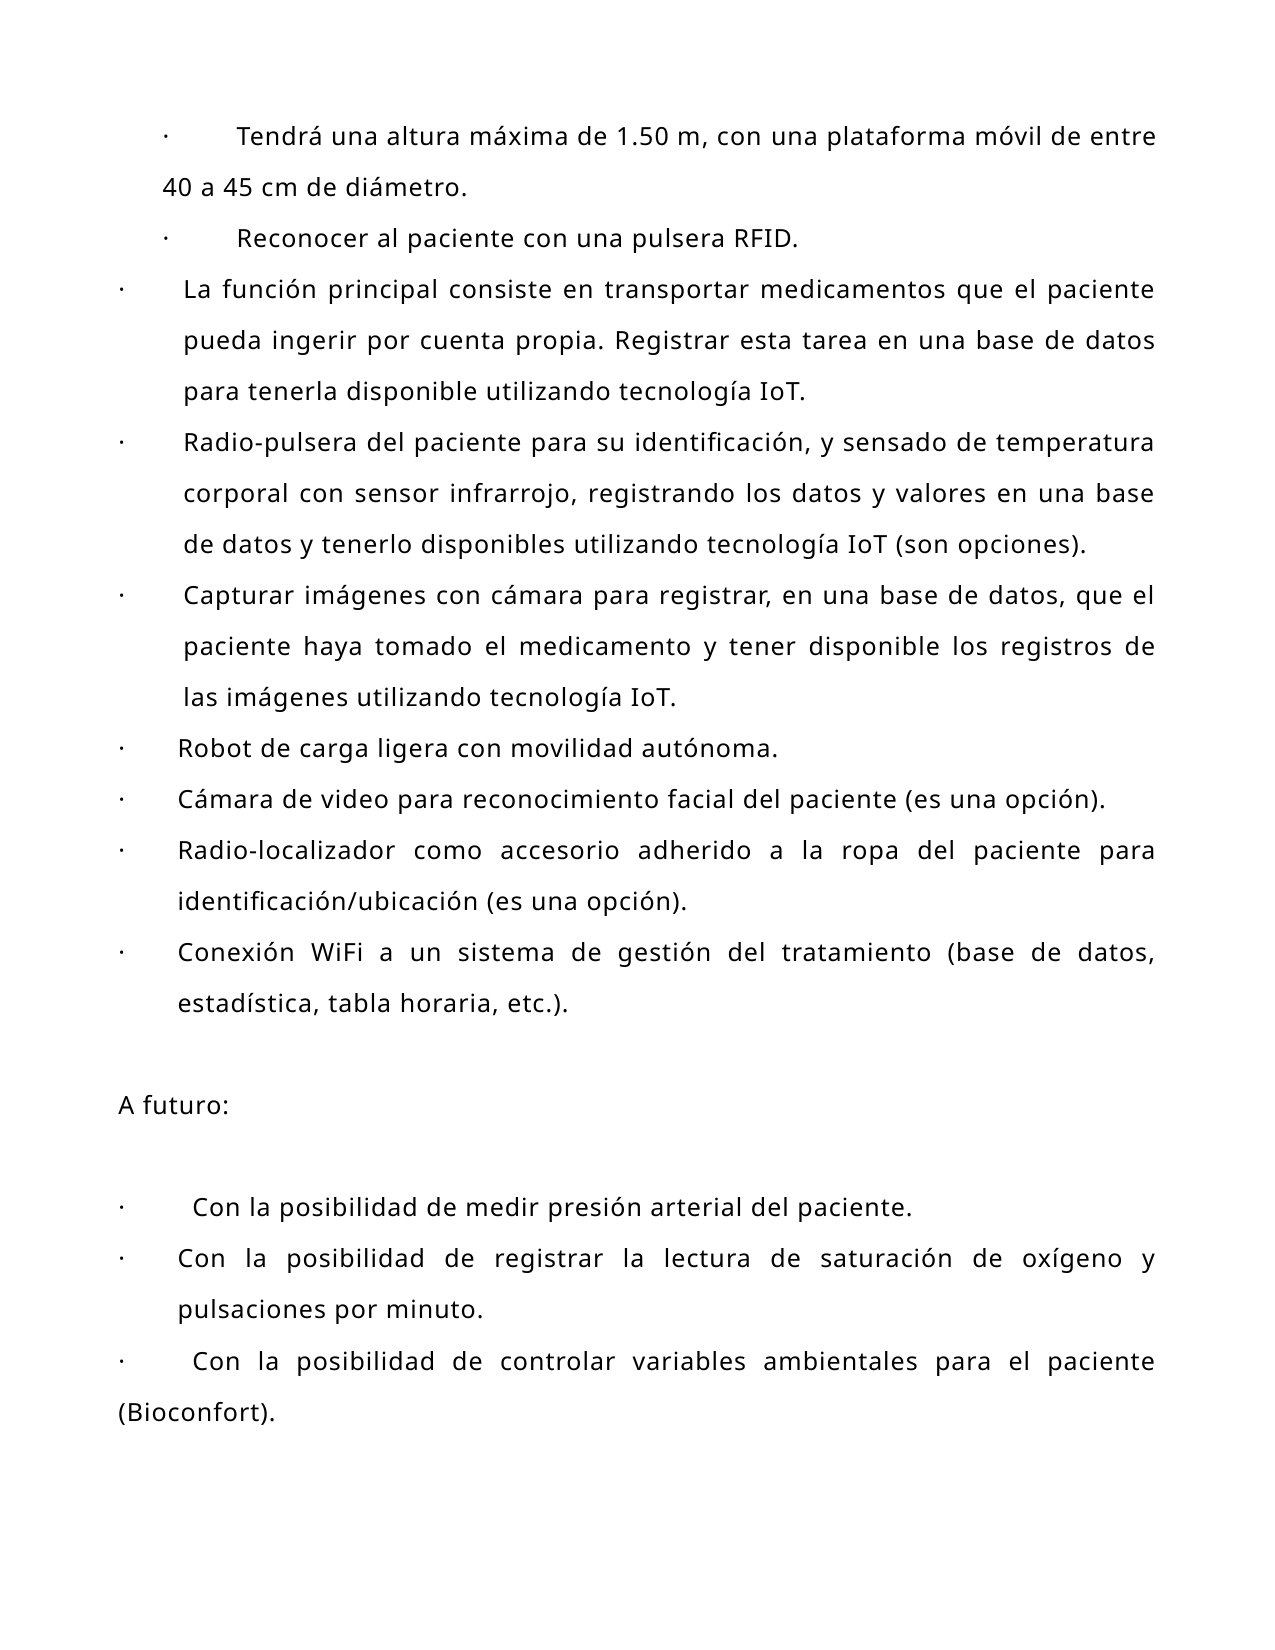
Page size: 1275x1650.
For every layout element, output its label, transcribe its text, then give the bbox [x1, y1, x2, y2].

text A futuro: [118, 1088, 1157, 1122]
text · Reconocer al paciente con una pulsera RFID. [162, 220, 1157, 254]
text · Radio-localizador como accesorio adherido a la ropa del paciente para identificación/ubicación (es una opción). [118, 833, 1157, 918]
text · Conexión WiFi a un sistema de gestión del tratamiento (base de datos, estadística, tabla horaria, etc.). [118, 935, 1157, 1020]
text · Con la posibilidad de medir presión arterial del paciente. [118, 1190, 1157, 1224]
text · Cámara de video para reconocimiento facial del paciente (es una opción). [118, 782, 1157, 816]
text · Capturar imágenes con cámara para registrar, en una base de datos, que el paciente haya tomado el medicamento y tener disponible los registros de las imágenes utilizando tecnología IoT. [118, 577, 1157, 714]
text · La función principal consiste en transportar medicamentos que el paciente pueda ingerir por cuenta propia. Registrar esta tarea en una base de datos para tenerla disponible utilizando tecnología IoT. [118, 271, 1157, 407]
text · Con la posibilidad de registrar la lectura de saturación de oxígeno y pulsaciones por minuto. [118, 1241, 1157, 1326]
text · Con la posibilidad de controlar variables ambientales para el paciente (Bioconfort). [118, 1343, 1157, 1428]
text · Radio-pulsera del paciente para su identificación, y sensado de temperatura corporal con sensor infrarrojo, registrando los datos y valores en una base de datos y tenerlo disponibles utilizando tecnología IoT (son opciones). [118, 424, 1157, 561]
text · Tendrá una altura máxima de 1.50 m, con una plataforma móvil de entre 40 a 45 cm de diámetro. [162, 118, 1157, 203]
text · Robot de carga ligera con movilidad autónoma. [118, 731, 1157, 765]
